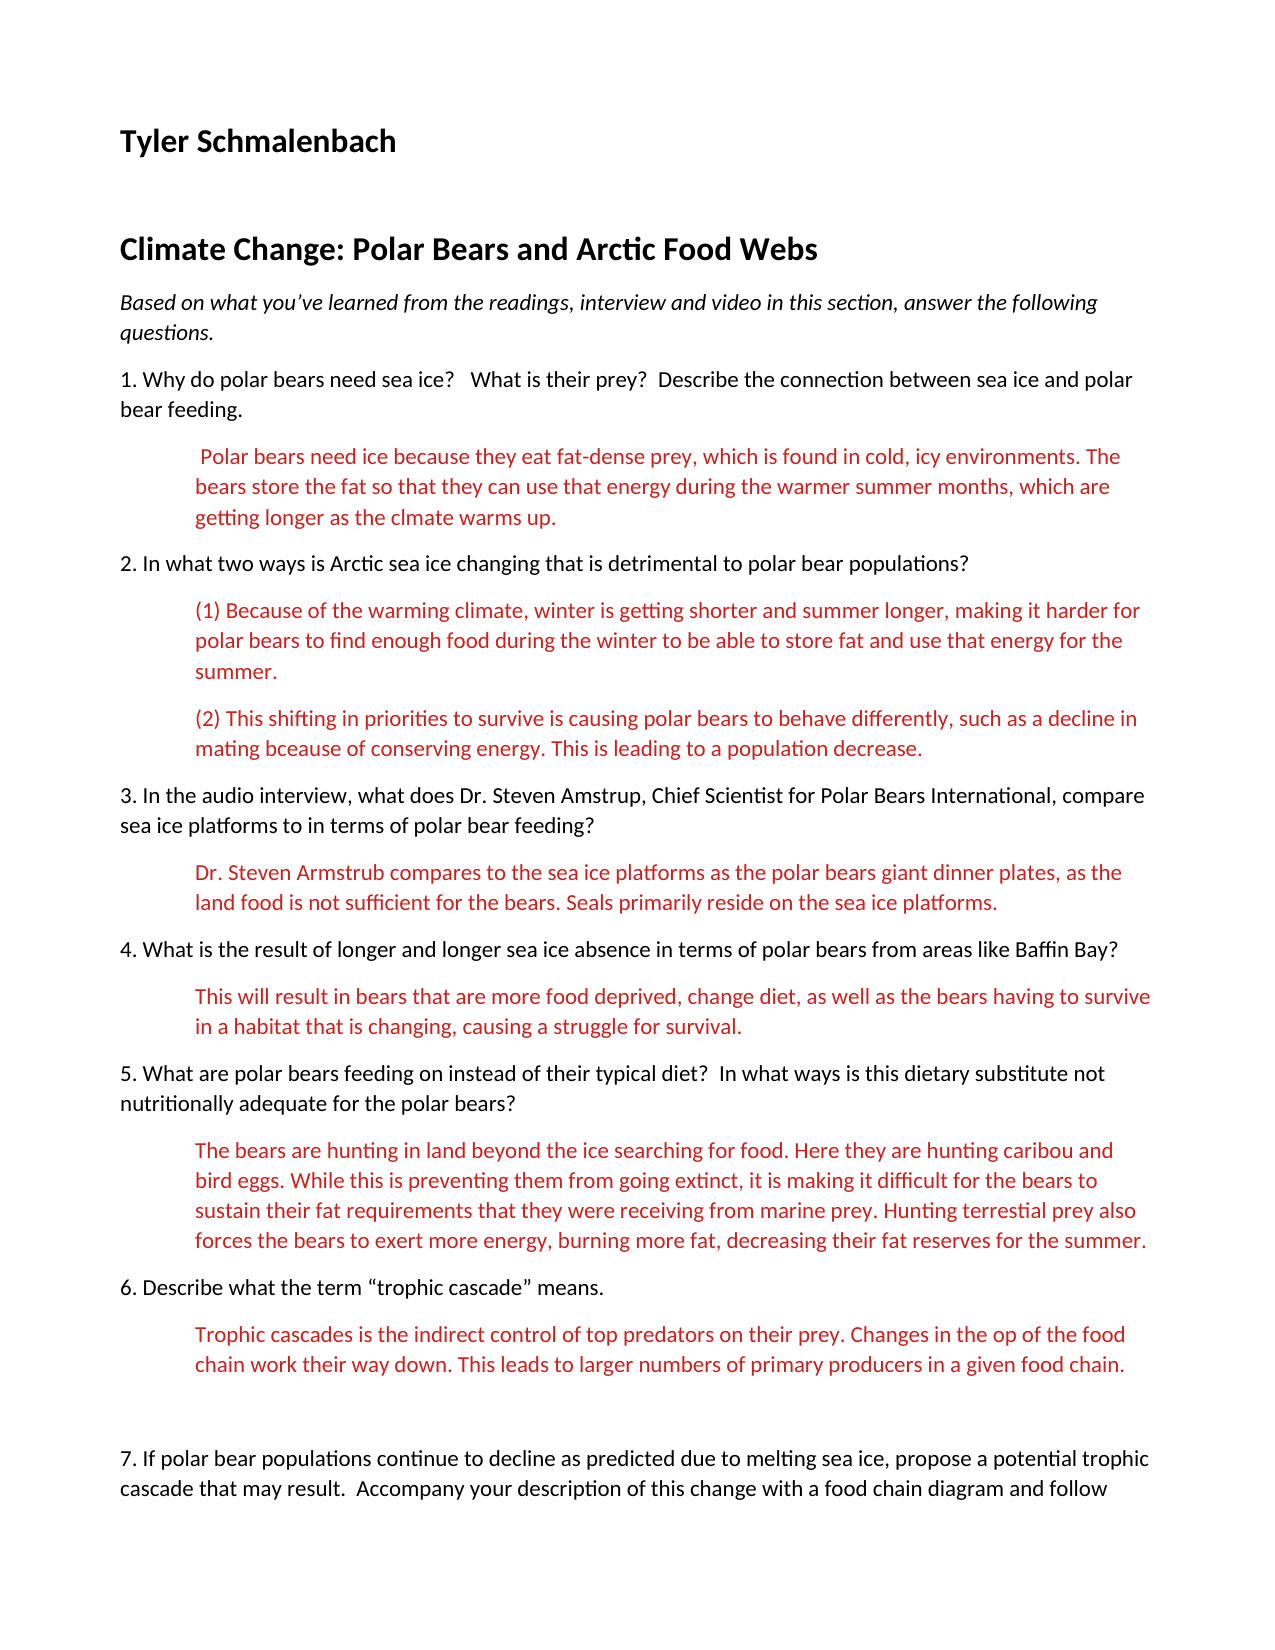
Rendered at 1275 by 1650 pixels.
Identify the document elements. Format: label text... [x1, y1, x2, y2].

text 5. What are polar bears feeding on instead of their typical diet? In what ways is this dietary substitute not nutritionally adequate for the polar bears? [120, 1059, 1155, 1117]
text 6. Describe what the term “trophic cascade” means. [120, 1273, 1155, 1302]
text (1) Because of the warming climate, winter is getting shorter and summer longer, making it harder for polar bears to find enough food during the winter to be able to store fat and use that energy for the summer. [195, 596, 1155, 685]
text 7. If polar bear populations continue to decline as predicted due to melting sea ice, propose a potential trophic cascade that may result. Accompany your description of this change with a food chain diagram and follow [120, 1444, 1155, 1503]
text Dr. Steven Armstrub compares to the sea ice platforms as the polar bears giant dinner plates, as the land food is not sufficient for the bears. Seals primarily reside on the sea ice platforms. [195, 858, 1155, 916]
text The bears are hunting in land beyond the ice searching for food. Here they are hunting caribou and bird eggs. While this is preventing them from going extinct, it is making it difficult for the bears to sustain their fat requirements that they were receiving from marine prey. Hunting terrestial prey also forces the bears to exert more energy, burning more fat, decreasing their fat reserves for the summer. [195, 1136, 1155, 1255]
text 3. In the audio interview, what does Dr. Steven Amstrup, Chief Scientist for Polar Bears International, compare sea ice platforms to in terms of polar bear feeding? [120, 781, 1155, 839]
text ­Tyler Schmalenbach [120, 120, 1155, 161]
text Based on what you’ve learned from the readings, interview and video in this section, answer the following questions. [120, 288, 1155, 346]
text This will result in bears that are more food deprived, change diet, as well as the bears having to survive in a habitat that is changing, causing a struggle for survival. [195, 982, 1155, 1040]
text 2. In what two ways is Arctic sea ice changing that is detrimental to polar bear populations? [120, 549, 1155, 578]
text 1. Why do polar bears need sea ice? What is their prey? Describe the connection between sea ice and polar bear feeding. [120, 365, 1155, 423]
text 4. What is the result of longer and longer sea ice absence in terms of polar bears from areas like Baffin Bay? [120, 935, 1155, 963]
text Polar bears need ice because they eat fat-dense prey, which is found in cold, icy environments. The bears store the fat so that they can use that energy during the warmer summer months, which are getting longer as the clmate warms up. [195, 442, 1155, 531]
text Trophic cascades is the indirect control of top predators on their prey. Changes in the op of the food chain work their way down. This leads to larger numbers of primary producers in a given food chain. [195, 1320, 1155, 1379]
text (2) This shifting in priorities to survive is causing polar bears to behave differently, such as a decline in mating bceause of conserving energy. This is leading to a population decrease. [195, 704, 1155, 762]
text Climate Change: Polar Bears and Arctic Food Webs [120, 227, 1155, 268]
